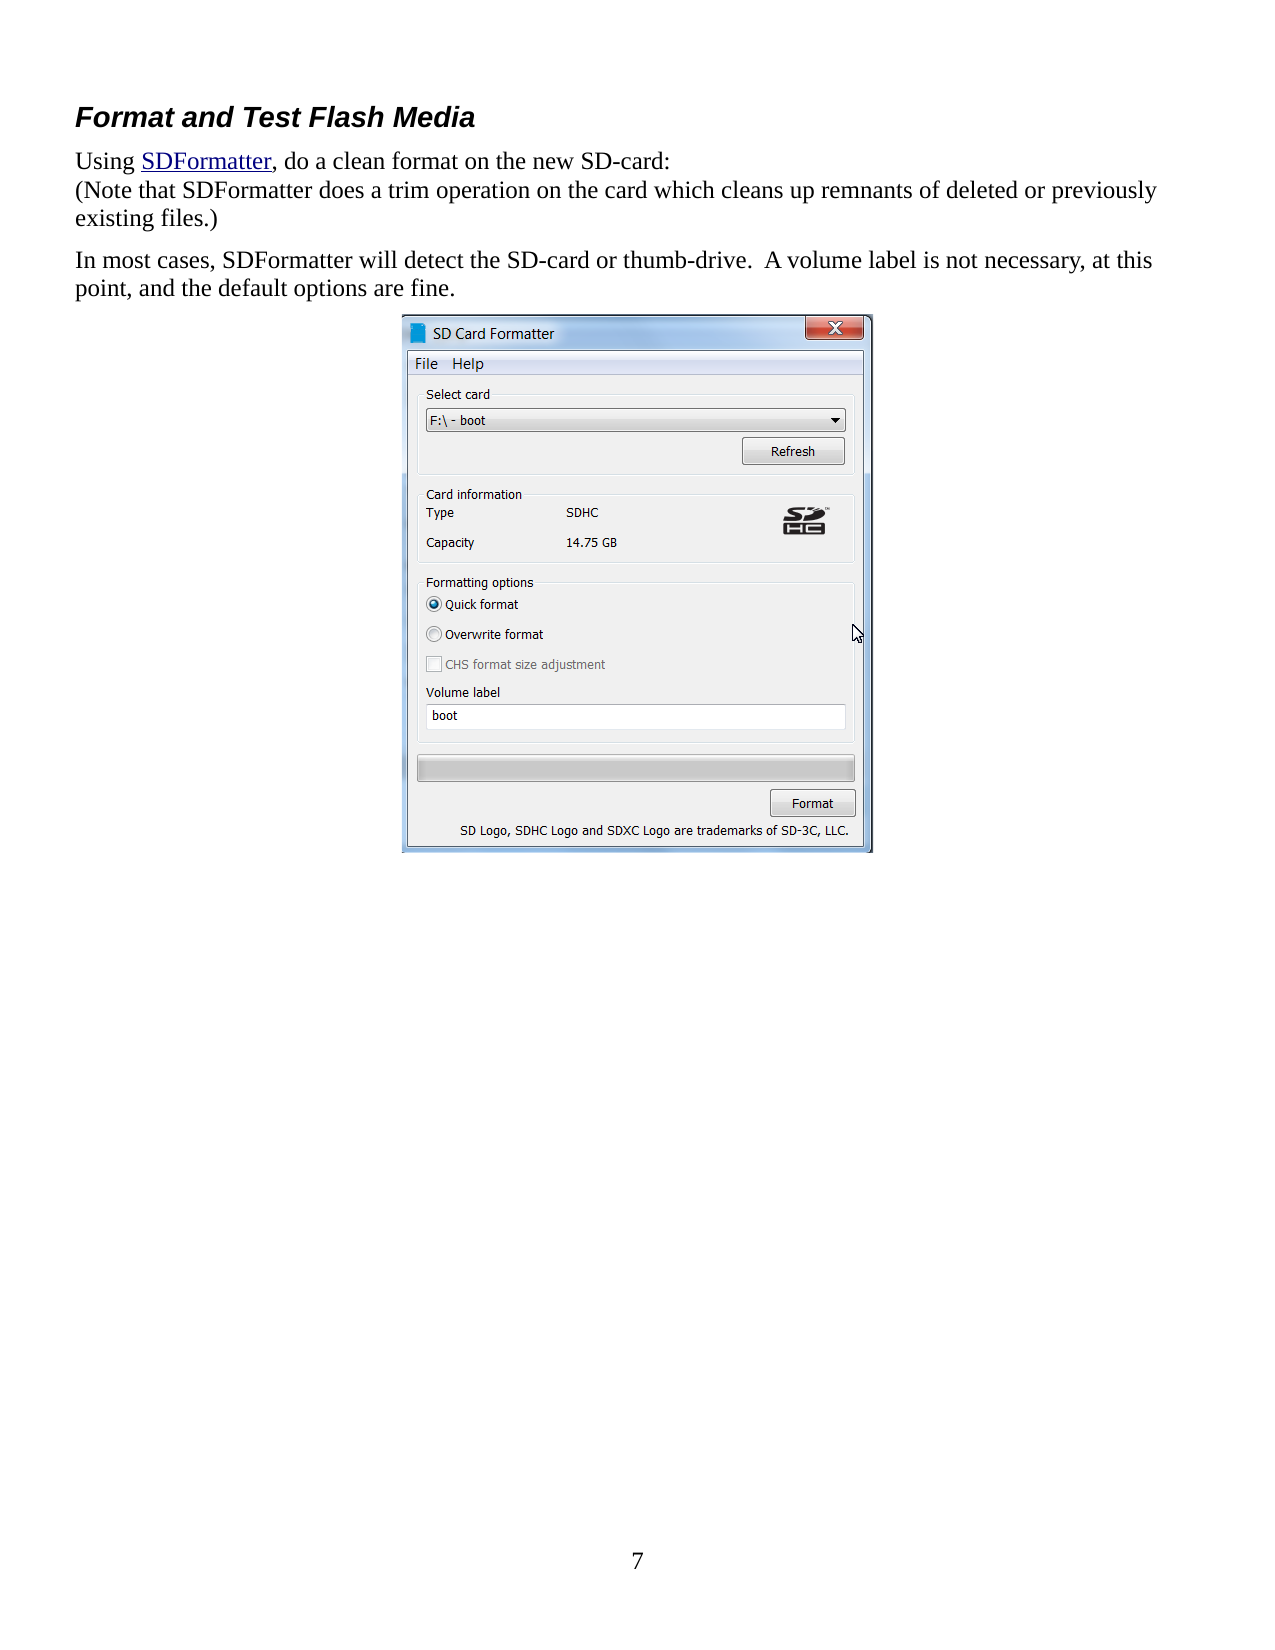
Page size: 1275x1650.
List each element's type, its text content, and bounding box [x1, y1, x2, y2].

text Using SDFormatter, do a clean format on the new SD-card: (Note that SDFormatter does a trim operation on the card which cleans up remnants of deleted or previously existing files.) [75, 146, 1200, 232]
text In most cases, SDFormatter will detect the SD-card or thumb-drive. A volume label is not necessary, at this point, and the default options are fine. [75, 245, 1200, 302]
subtitle Format and Test Flash Media [75, 100, 1200, 133]
picture [401, 314, 874, 853]
